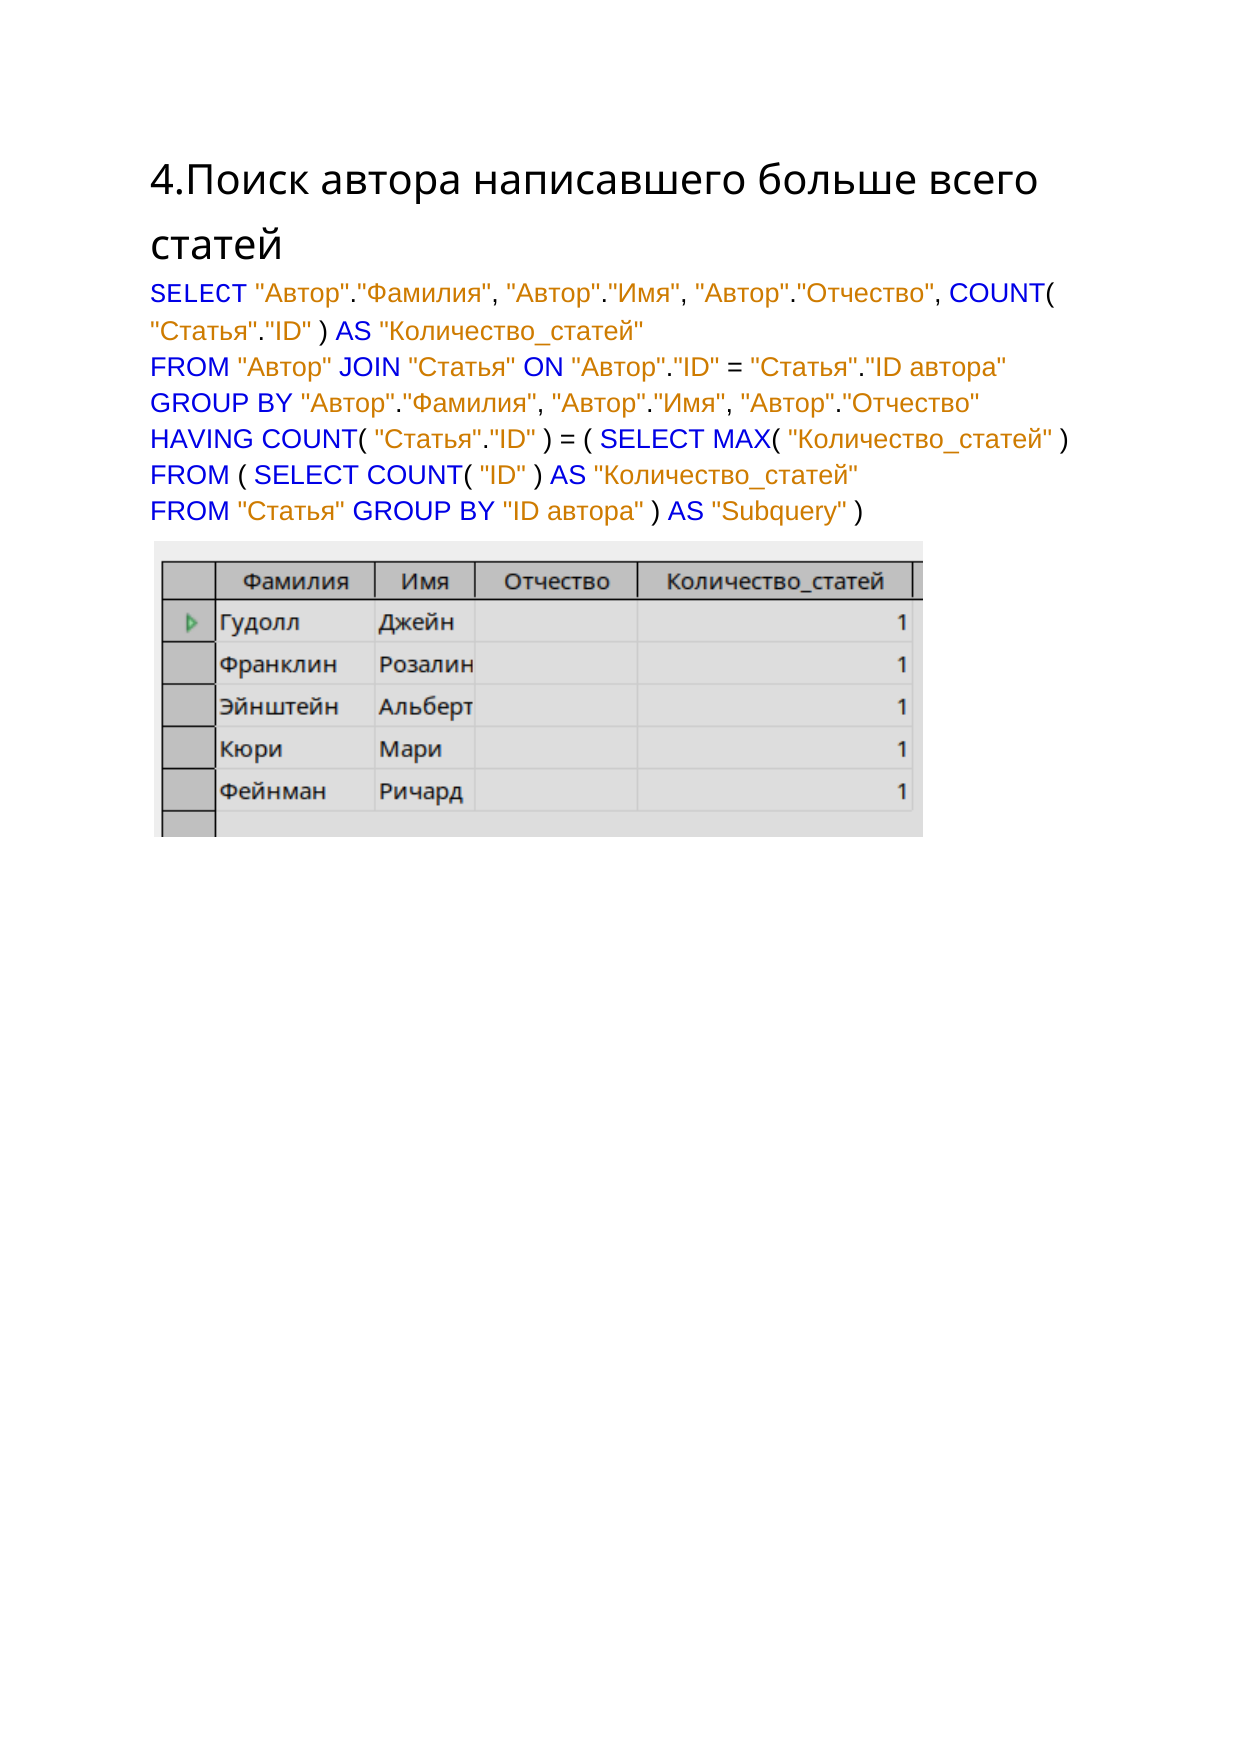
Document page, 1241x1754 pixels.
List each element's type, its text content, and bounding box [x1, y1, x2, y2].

text FROM "Статья" GROUP BY "ID автора" ) AS "Subquery" ) [150, 494, 1090, 898]
picture [154, 541, 923, 837]
text 4.Поиск автора написавшего больше всего статей SELECT "Автор"."Фамилия", "Автор"."Имя", "Автор"."Отчество", COUNT( "Статья"."ID" ) AS "Количество_статей" [150, 150, 1090, 346]
text FROM "Автор" JOIN "Статья" ON "Автор"."ID" = "Статья"."ID автора" GROUP BY "Автор"."Фамилия", "Автор"."Имя", "Автор"."Отчество" HAVING COUNT( "Статья"."ID" ) = ( SELECT MAX( "Количество_статей" ) FROM ( SELECT COUNT( "ID" ) AS "Количество_статей" [150, 351, 1090, 490]
